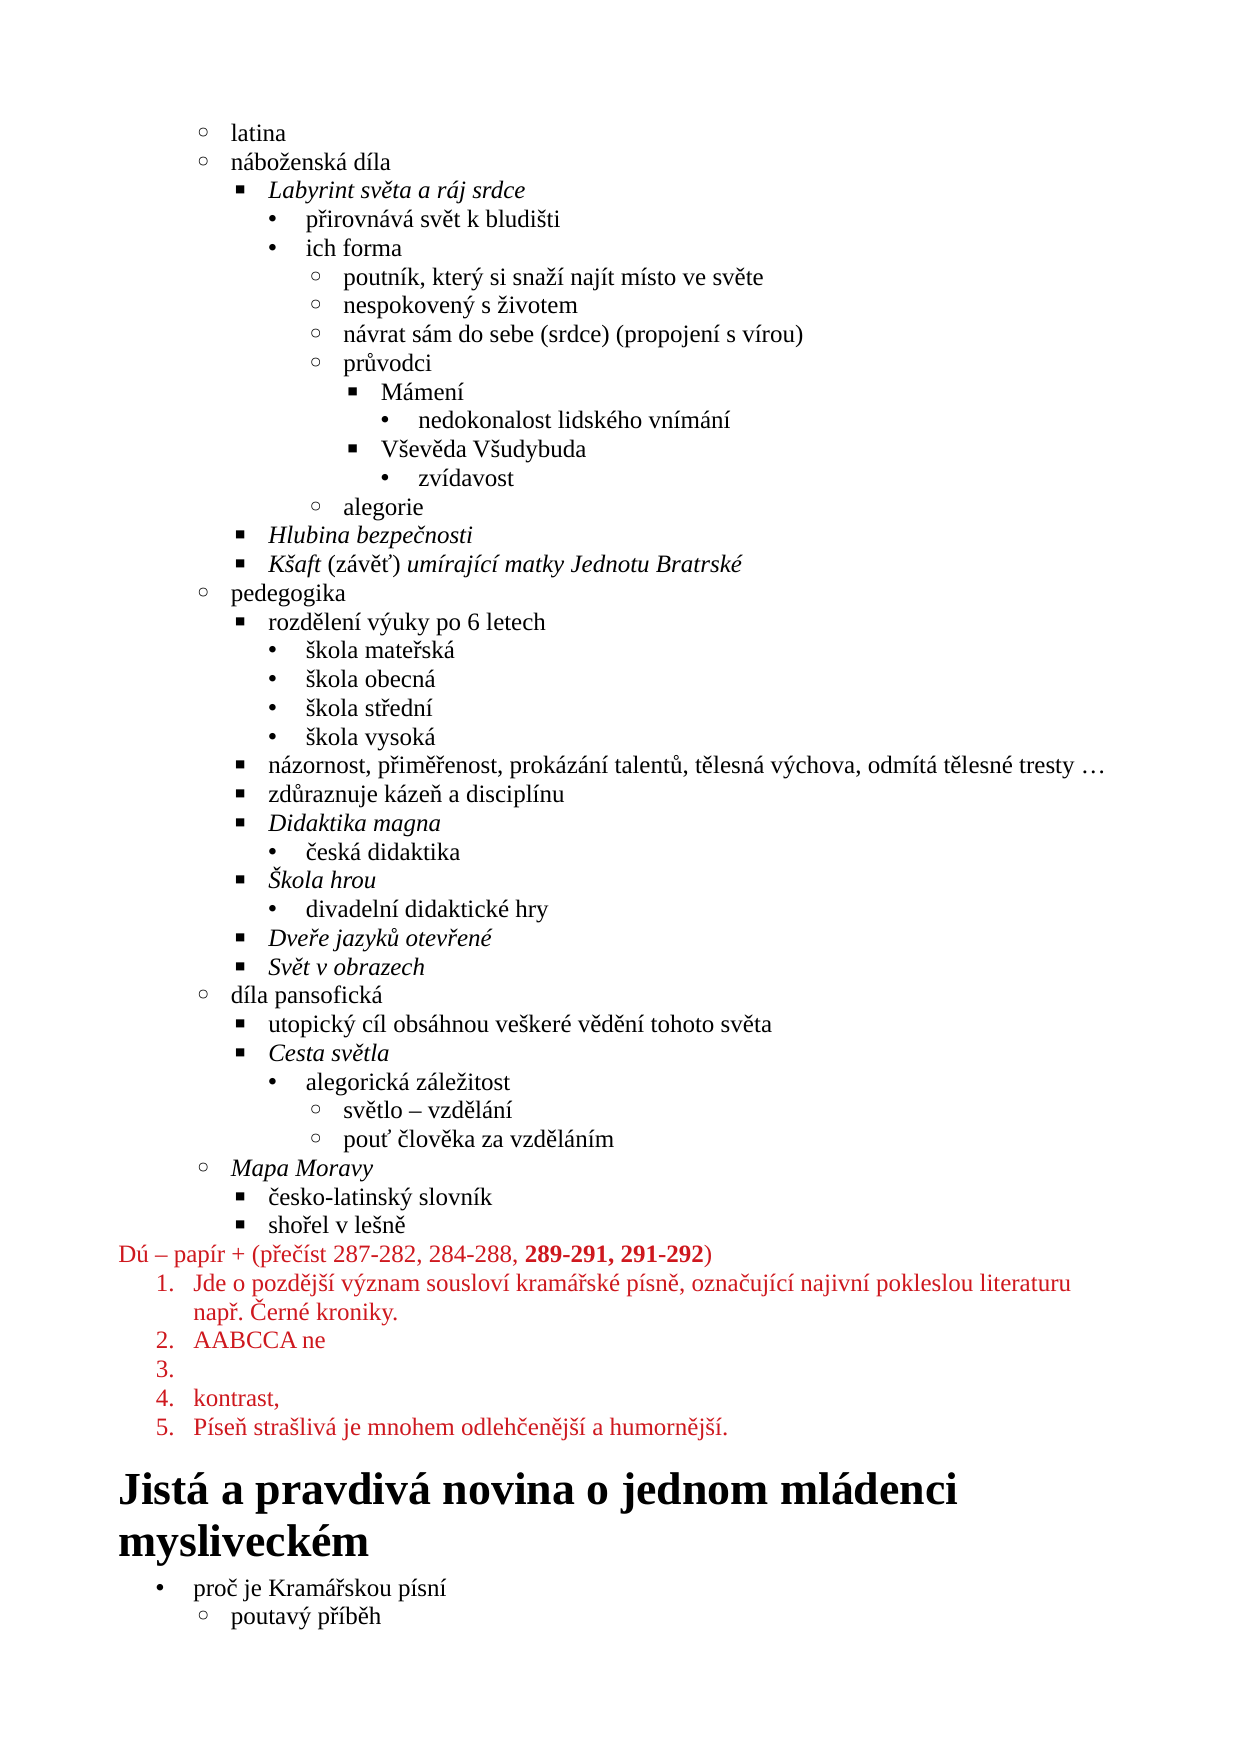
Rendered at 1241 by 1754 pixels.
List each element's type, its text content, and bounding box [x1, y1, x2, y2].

list divadelní didaktické hry [268, 894, 1122, 923]
list nedokonalost lidského vnímání [381, 406, 1122, 434]
list průvodci [306, 348, 1122, 377]
list přirovnává svět k bludišti [268, 204, 1122, 233]
list díla pansofická [193, 981, 1122, 1009]
list česká didaktika [268, 837, 1122, 866]
list názornost, přiměřenost, prokázání talentů, tělesná výchova, odmítá tělesné tresty … [231, 751, 1122, 779]
list proč je Kramářskou písní [156, 1573, 1122, 1601]
list zvídavost [381, 463, 1122, 492]
list latina [193, 118, 1122, 147]
list Mapa Moravy [193, 1153, 1122, 1182]
text Jistá a pravdivá novina o jednom mládenci mysliveckém [118, 1461, 1122, 1567]
list pouť člověka za vzděláním [306, 1124, 1122, 1153]
list náboženská díla [193, 147, 1122, 176]
list Hlubina bezpečnosti [231, 521, 1122, 549]
list škola vysoká [268, 722, 1122, 751]
list škola obecná [268, 664, 1122, 693]
list ich forma [268, 233, 1122, 262]
list shořel v lešně [231, 1211, 1122, 1239]
list nespokovený s životem [306, 291, 1122, 319]
list Dveře jazyků otevřené [231, 923, 1122, 952]
list alegorie [306, 492, 1122, 521]
text Dú – papír + (přečíst 287-282, 284-288, 289-291, 291-292) [118, 1239, 1122, 1268]
list zdůraznuje kázeň a disciplínu [231, 779, 1122, 808]
list Kšaft (závěť) umírající matky Jednotu Bratrské [231, 549, 1122, 578]
list Škola hrou [231, 866, 1122, 894]
list Jde o pozdější význam sousloví kramářské písně, označující najivní pokleslou literaturu např. Černé kroniky. [156, 1268, 1122, 1326]
list Píseň strašlivá je mnohem odlehčenější a humornější. [156, 1412, 1122, 1441]
list AABCCA ne [156, 1326, 1122, 1354]
list Vševěda Všudybuda [343, 434, 1122, 463]
list Cesta světla [231, 1038, 1122, 1067]
list poutavý příběh [193, 1601, 1122, 1630]
list škola mateřská [268, 636, 1122, 664]
list alegorická záležitost [268, 1067, 1122, 1096]
list Labyrint světa a ráj srdce [231, 176, 1122, 204]
list návrat sám do sebe (srdce) (propojení s vírou) [306, 319, 1122, 348]
list škola střední [268, 693, 1122, 722]
list pedegogika [193, 578, 1122, 607]
list Mámení [343, 377, 1122, 406]
list Didaktika magna [231, 808, 1122, 837]
list kontrast, [156, 1383, 1122, 1412]
list poutník, který si snaží najít místo ve světe [306, 262, 1122, 291]
list utopický cíl obsáhnou veškeré vědění tohoto světa [231, 1009, 1122, 1038]
list světlo – vzdělání [306, 1096, 1122, 1124]
list česko-latinský slovník [231, 1182, 1122, 1211]
list Svět v obrazech [231, 952, 1122, 981]
list rozdělení výuky po 6 letech [231, 607, 1122, 636]
